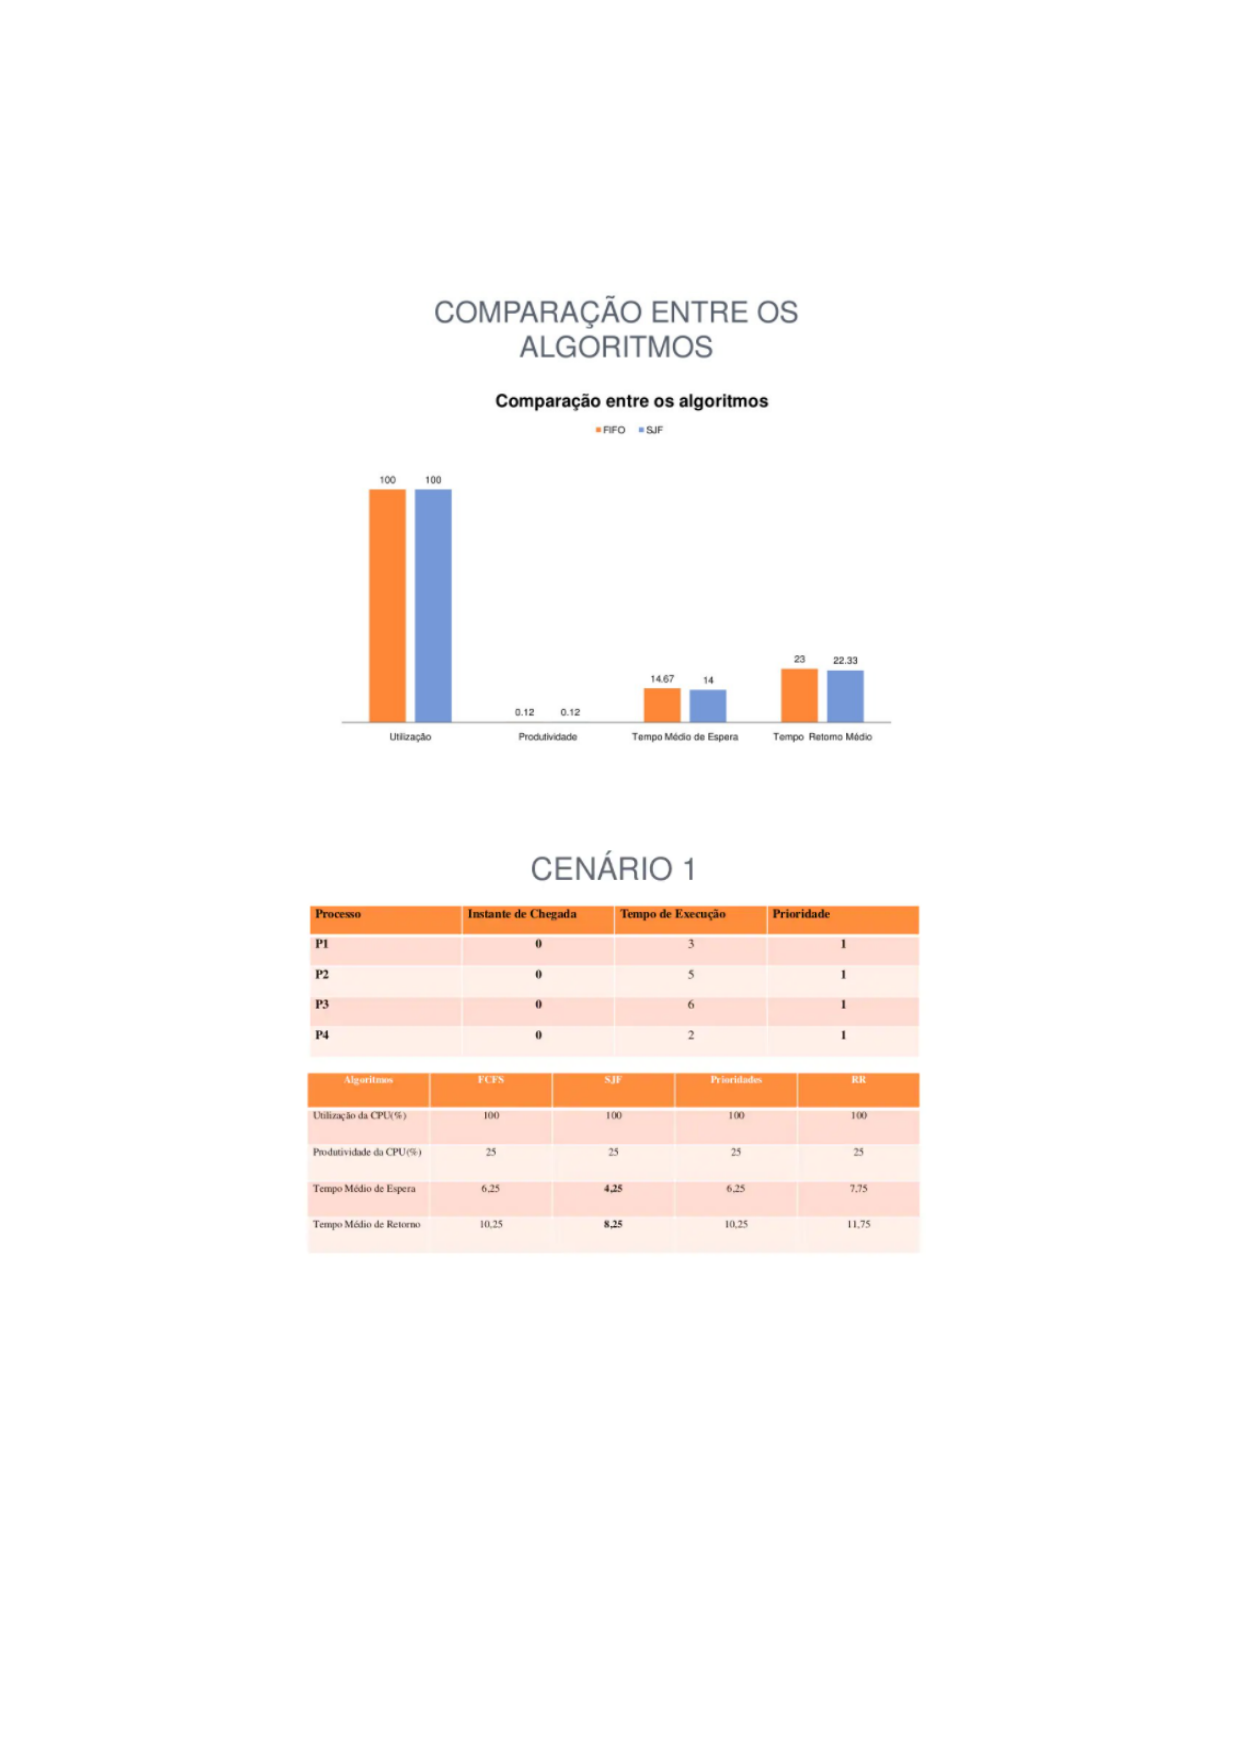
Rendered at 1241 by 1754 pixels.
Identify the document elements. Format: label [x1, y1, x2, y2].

picture [329, 271, 936, 778]
picture [302, 830, 932, 1258]
